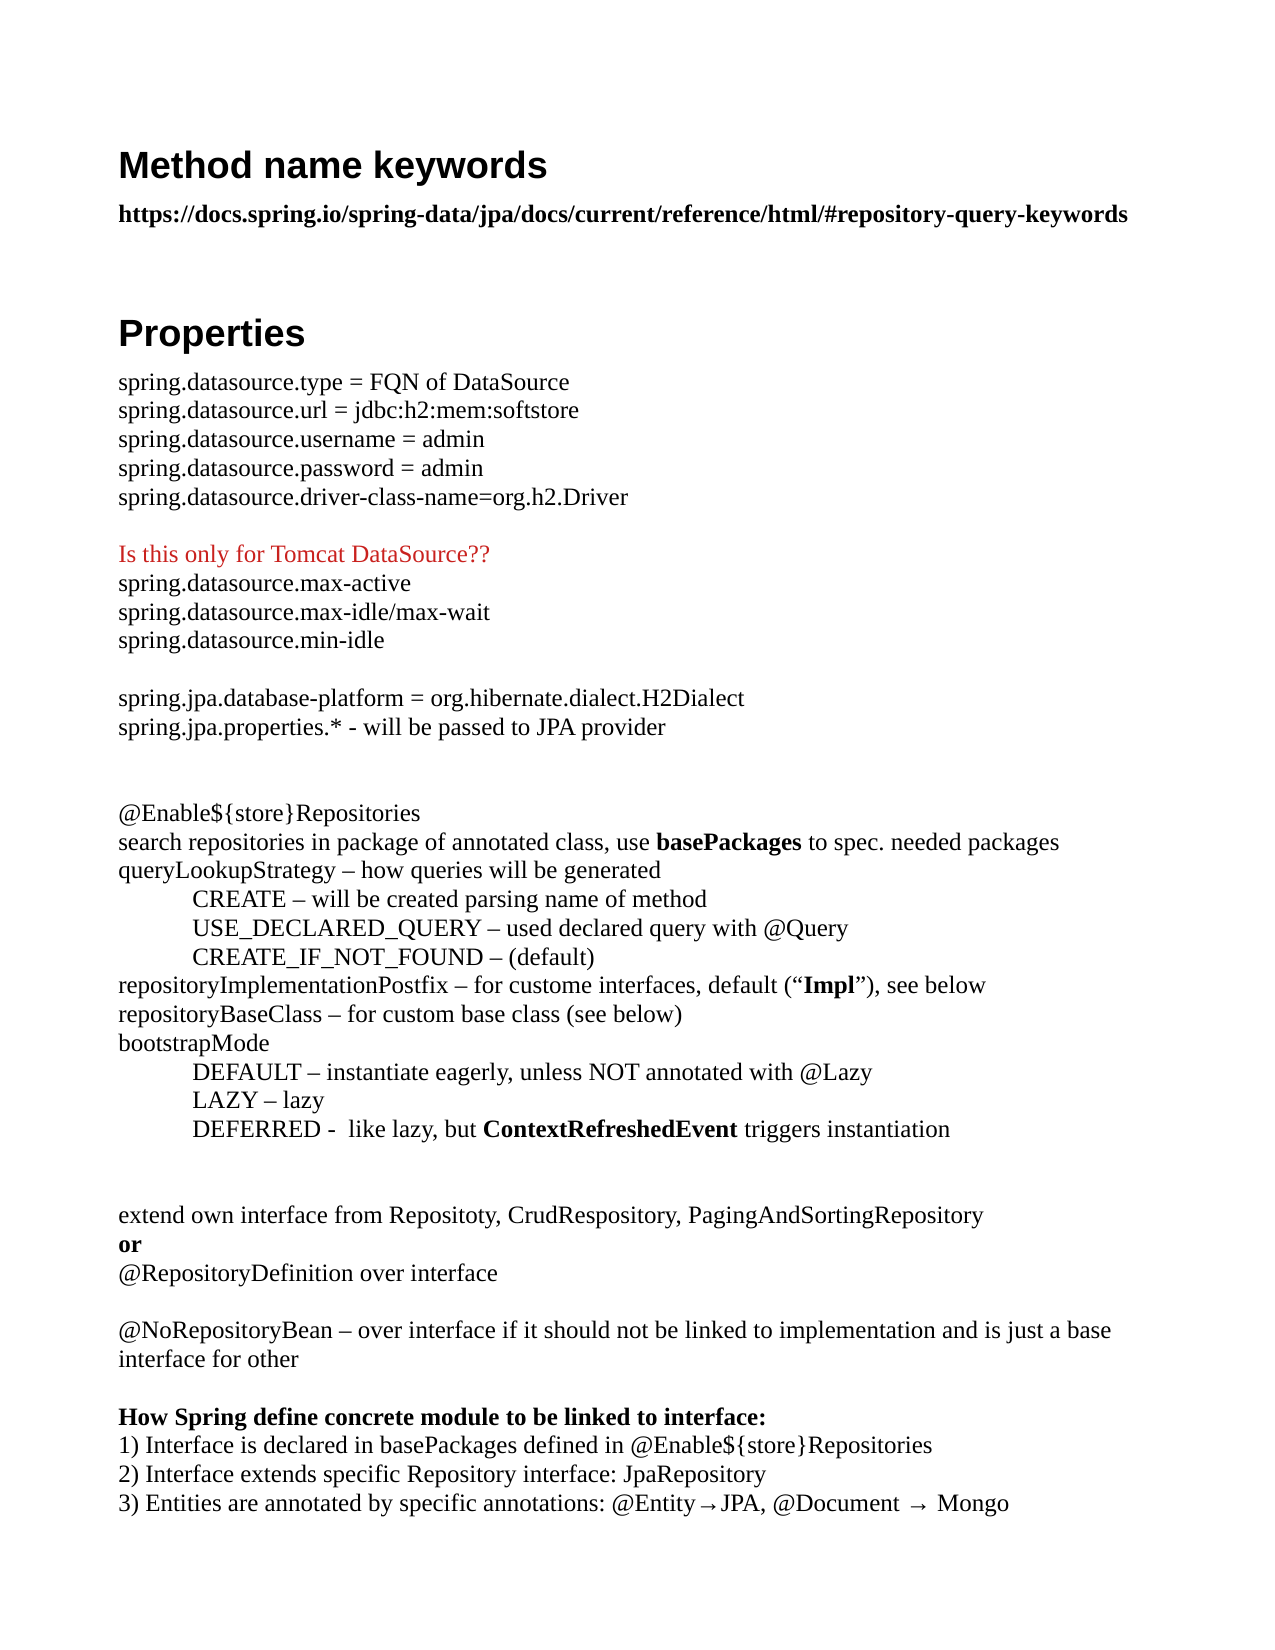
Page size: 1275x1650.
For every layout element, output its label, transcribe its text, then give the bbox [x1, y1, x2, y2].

text queryLookupStrategy – how queries will be generated [118, 855, 1157, 884]
text DEFERRED - like lazy, but ContextRefreshedEvent triggers instantiation [118, 1114, 1157, 1143]
text CREATE – will be created parsing name of method [118, 884, 1157, 913]
text spring.datasource.type = FQN of DataSource [118, 367, 1157, 395]
text extend own interface from Repositoty, CrudRespository, PagingAndSortingRepository [118, 1200, 1157, 1229]
text repositoryImplementationPostfix – for custome interfaces, default (“Impl”), see below [118, 970, 1157, 999]
subtitle Method name keywords [118, 143, 1157, 187]
text Is this only for Tomcat DataSource?? [118, 539, 1157, 568]
text @RepositoryDefinition over interface [118, 1258, 1157, 1287]
text CREATE_IF_NOT_FOUND – (default) [118, 942, 1157, 970]
text spring.datasource.password = admin [118, 453, 1157, 482]
text USE_DECLARED_QUERY – used declared query with @Query [118, 913, 1157, 942]
text @Enable${store}Repositories [118, 798, 1157, 827]
text spring.jpa.database-platform = org.hibernate.dialect.H2Dialect [118, 683, 1157, 712]
text spring.datasource.max-active [118, 568, 1157, 597]
text spring.datasource.url = jdbc:h2:mem:softstore [118, 395, 1157, 424]
text @NoRepositoryBean – over interface if it should not be linked to implementation and is just a base interface for other [118, 1315, 1157, 1373]
text spring.datasource.max-idle/max-wait [118, 597, 1157, 625]
text repositoryBaseClass – for custom base class (see below) [118, 999, 1157, 1028]
text How Spring define concrete module to be linked to interface: [118, 1402, 1157, 1430]
text bootstrapMode [118, 1028, 1157, 1057]
text DEFAULT – instantiate eagerly, unless NOT annotated with @Lazy [118, 1057, 1157, 1085]
text spring.datasource.driver-class-name=org.h2.Driver [118, 482, 1157, 510]
text 2) Interface extends specific Repository interface: JpaRepository [118, 1459, 1157, 1488]
text spring.datasource.min-idle [118, 625, 1157, 654]
text spring.datasource.username = admin [118, 424, 1157, 453]
text 1) Interface is declared in basePackages defined in @Enable${store}Repositories [118, 1430, 1157, 1459]
text or [118, 1229, 1157, 1258]
text https://docs.spring.io/spring-data/jpa/docs/current/reference/html/#repository-query-keywords [118, 199, 1157, 228]
text LAZY – lazy [118, 1085, 1157, 1114]
text search repositories in package of annotated class, use basePackages to spec. needed packages [118, 827, 1157, 855]
text 3) Entities are annotated by specific annotations: @Entity→JPA, @Document → Mongo [118, 1488, 1157, 1517]
subtitle Properties [118, 311, 1157, 354]
text spring.jpa.properties.* - will be passed to JPA provider [118, 712, 1157, 740]
